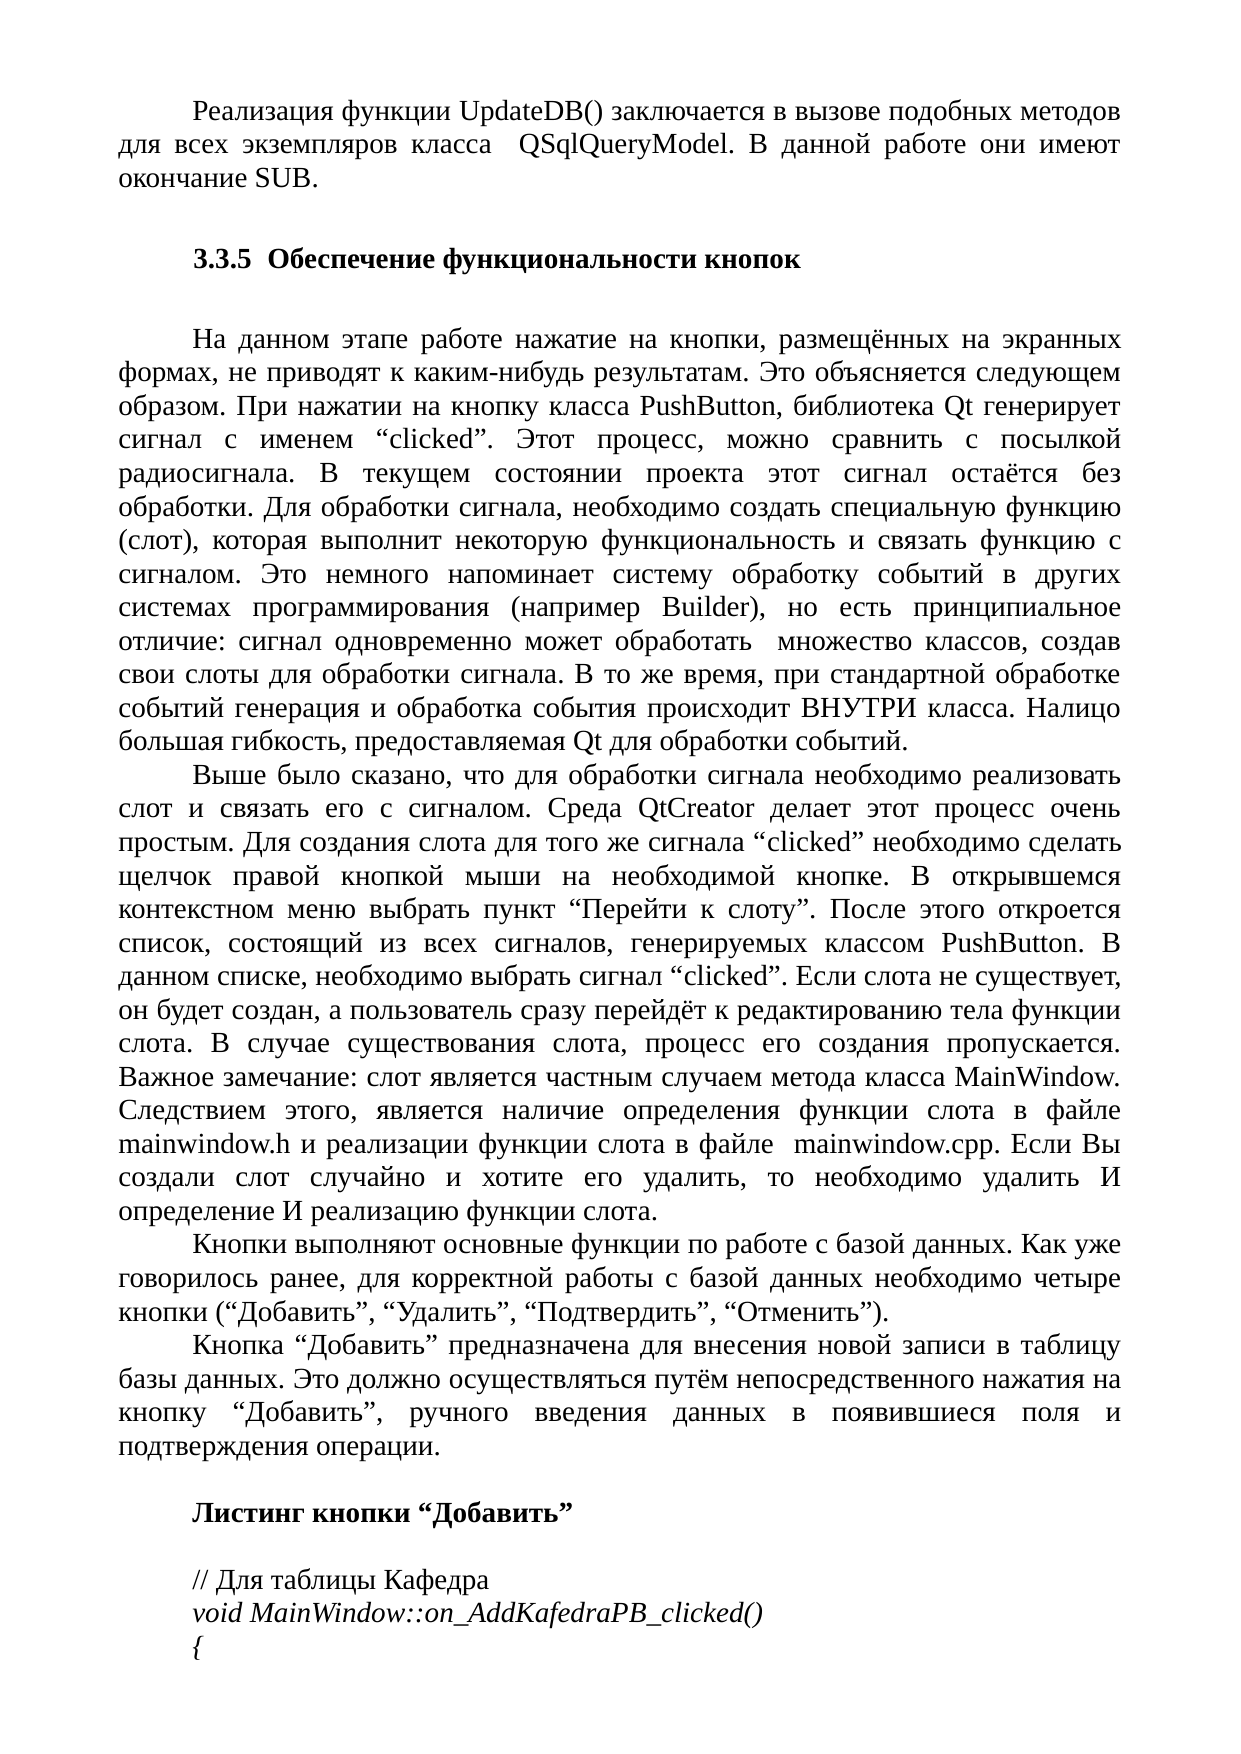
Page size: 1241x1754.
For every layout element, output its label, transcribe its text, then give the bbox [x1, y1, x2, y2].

text Кнопка “Добавить” предназначена для внесения новой записи в таблицу базы данных. Это должно осуществляться путём непосредственного нажатия на кнопку “Добавить”, ручного введения данных в появившиеся поля и подтверждения операции. [118, 1327, 1122, 1461]
text Листинг кнопки “Добавить” [118, 1495, 1122, 1528]
text Реализация функции UpdateDB() заключается в вызове подобных методов для всех экземпляров класса QSqlQueryModel. В данной работе они имеют окончание SUB. [118, 93, 1122, 193]
text { [118, 1629, 1122, 1663]
text Выше было сказано, что для обработки сигнала необходимо реализовать слот и связать его с сигналом. Среда QtCreator делает этот процесс очень простым. Для создания слота для того же сигнала “clicked” необходимо сделать щелчок правой кнопкой мыши на необходимой кнопке. В открывшемся контекстном меню выбрать пункт “Перейти к слоту”. После этого откроется список, состоящий из всех сигналов, генерируемых классом PushButton. В данном списке, необходимо выбрать сигнал “clicked”. Если слота не существует, он будет создан, а пользователь сразу перейдёт к редактированию тела функции слота. В случае существования слота, процесс его создания пропускается. Важное замечание: слот является частным случаем метода класса MainWindow. Следствием этого, является наличие определения функции слота в файле mainwindow.h и реализации функции слота в файле mainwindow.cpp. Если Вы создали слот случайно и хотите его удалить, то необходимо удалить И определение И реализацию функции слота. [118, 757, 1122, 1227]
text На данном этапе работе нажатие на кнопки, размещённых на экранных формах, не приводят к каким-нибудь результатам. Это объясняется следующем образом. При нажатии на кнопку класса PushButton, библиотека Qt генерирует сигнал с именем “clicked”. Этот процесс, можно сравнить с посылкой радиосигнала. В текущем состоянии проекта этот сигнал остаётся без обработки. Для обработки сигнала, необходимо создать специальную функцию (слот), которая выполнит некоторую функциональность и связать функцию с сигналом. Это немного напоминает систему обработку событий в других системах программирования (например Builder), но есть принципиальное отличие: сигнал одновременно может обработать множество классов, создав свои слоты для обработки сигнала. В то же время, при стандартной обработке событий генерация и обработка события происходит ВНУТРИ класса. Налицо большая гибкость, предоставляемая Qt для обработки событий. [118, 321, 1122, 757]
text // Для таблицы Кафедра [118, 1562, 1122, 1596]
text Кнопки выполняют основные функции по работе с базой данных. Как уже говорилось ранее, для корректной работы с базой данных необходимо четыре кнопки (“Добавить”, “Удалить”, “Подтвердить”, “Отменить”). [118, 1227, 1122, 1327]
text void MainWindow::on_AddKafedraPB_clicked() [118, 1596, 1122, 1629]
subtitle Обеспечение функциональности кнопок [193, 241, 1122, 275]
